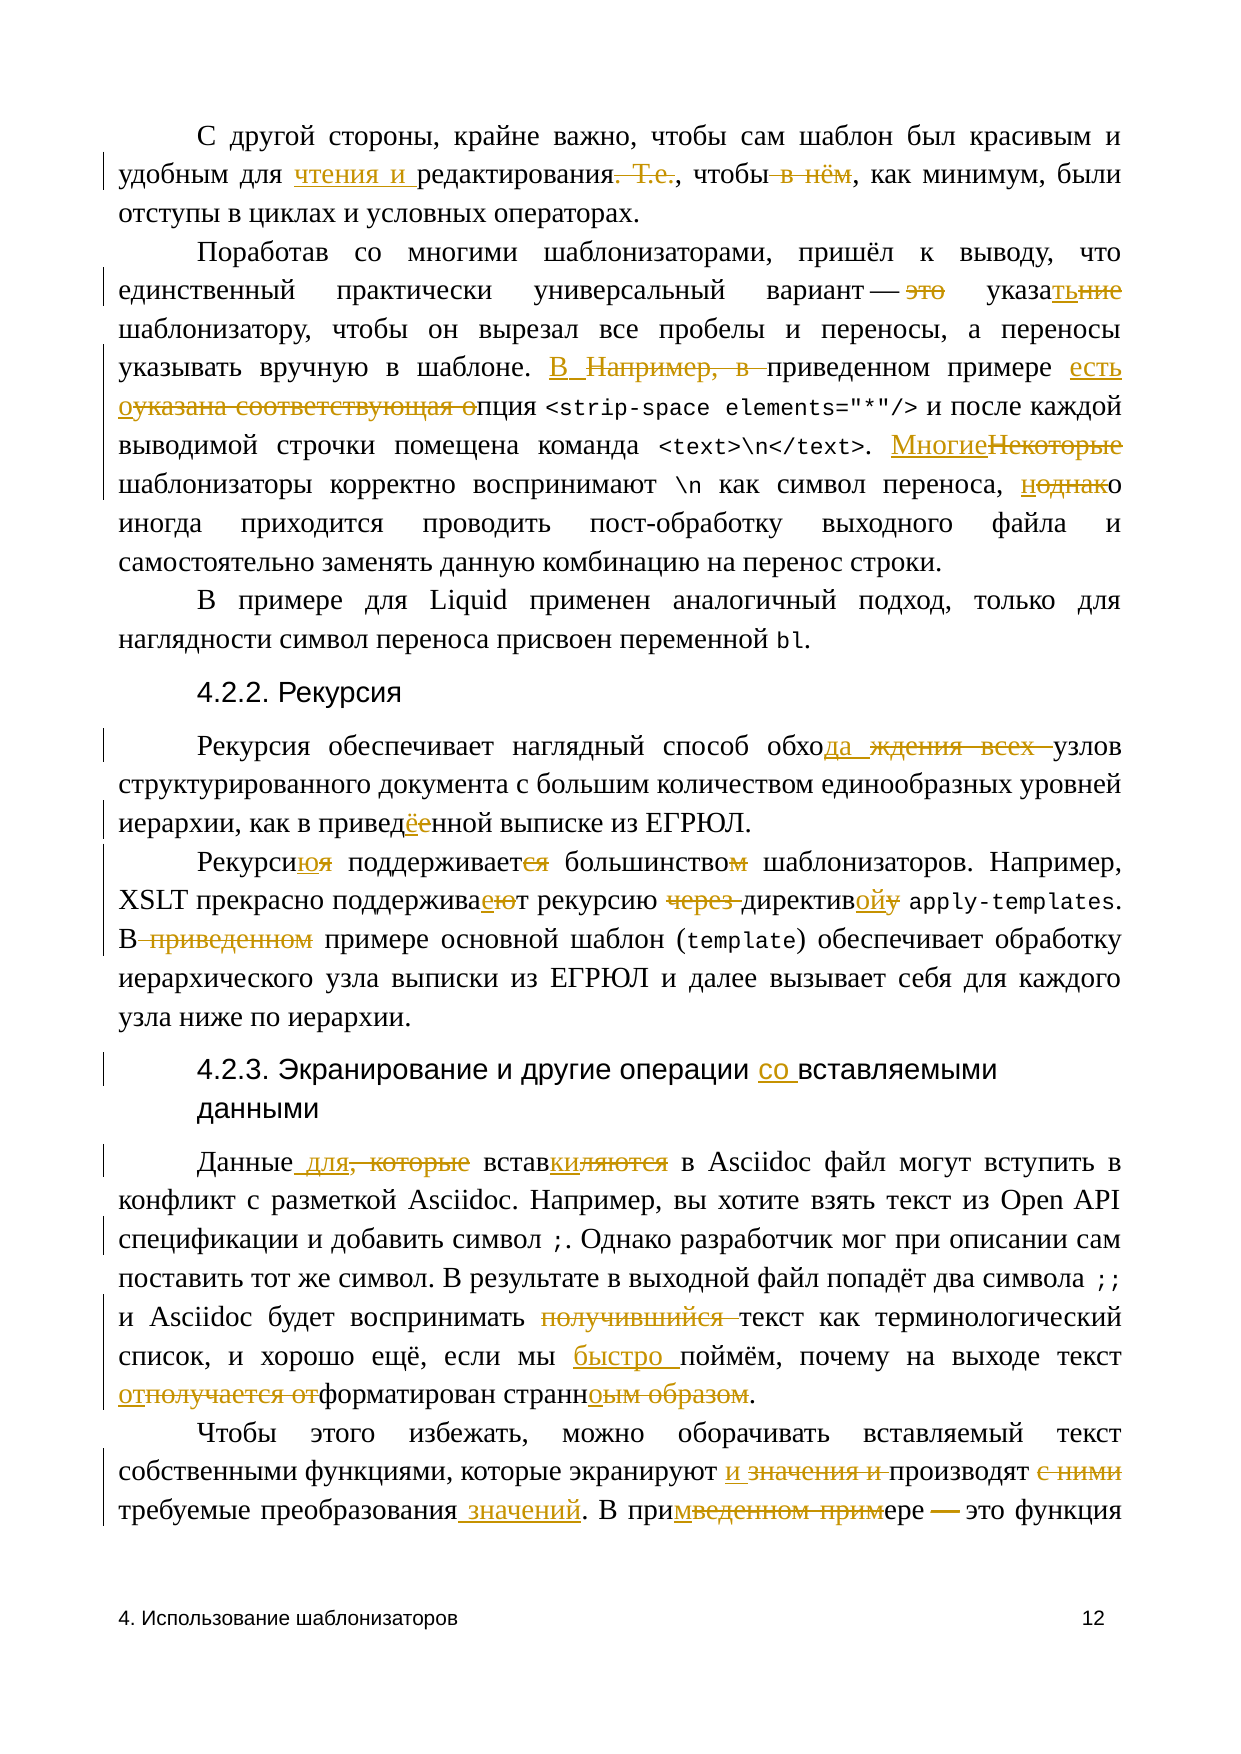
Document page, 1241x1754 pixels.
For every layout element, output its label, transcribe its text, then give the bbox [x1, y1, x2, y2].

text Данные для вставки в Asciidoc файл могут вступить в конфликт с разметкой Asciidoc. Например, вы хотите взять текст из Open API спецификации и добавить символ ;. Однако разработчик мог при описании сам поставить тот же символ. В результате в выходной файл попадёт два символа ;; и Asciidoc будет воспринимать текст как терминологический список, и хорошо ещё, если мы быстро поймём, почему на выходе текст отформатирован странно. [118, 1144, 1122, 1410]
text В примере для Liquid применен аналогичный подход, только для наглядности символ переноса присвоен переменной bl. [118, 582, 1122, 655]
text Чтобы этого избежать, можно оборачивать вставляемый текст собственными функциями, которые экранируют и производят требуемые преобразования значений. В примере это функция iformat. Она добавляет в начале и в конце значения нулевой пробел и переводит значения типа даты в формат DD.MM.YYYY. [118, 1415, 1122, 1526]
text Рекурсия обеспечивает наглядный способ обхода узлов структурированного документа с большим количеством единообразных уровней иерархии, как в приведённой выписке из ЕГРЮЛ. [118, 728, 1122, 839]
subtitle 4.2.3. Экранирование и другие операции со вставляемыми данными [197, 1052, 1122, 1124]
subtitle 4.2.2. Рекурсия [197, 675, 1122, 708]
text Рекурсию поддерживает большинство шаблонизаторов. Например, XSLT прекрасно поддерживает рекурсию директивой apply-templates. В примере основной шаблон (template) обеспечивает обработку иерархического узла выписки из ЕГРЮЛ и далее вызывает себя для каждого узла ниже по иерархии. [118, 844, 1122, 1033]
text Поработав со многими шаблонизаторами, пришёл к выводу, что единственный практически универсальный вариант — указать шаблонизатору, чтобы он вырезал все пробелы и переносы, а переносы указывать вручную в шаблоне. В приведенном примере есть опция <strip-space elements="*"/> и после каждой выводимой строчки помещена команда <text>\n</text>. Многие шаблонизаторы корректно воспринимают \n как символ переноса, но иногда приходится проводить пост-обработку выходного файла и самостоятельно заменять данную комбинацию на перенос строки. [118, 234, 1122, 577]
text С другой стороны, крайне важно, чтобы сам шаблон был красивым и удобным для чтения и редактирования, чтобы, как минимум, были отступы в циклах и условных операторах. [118, 118, 1122, 229]
